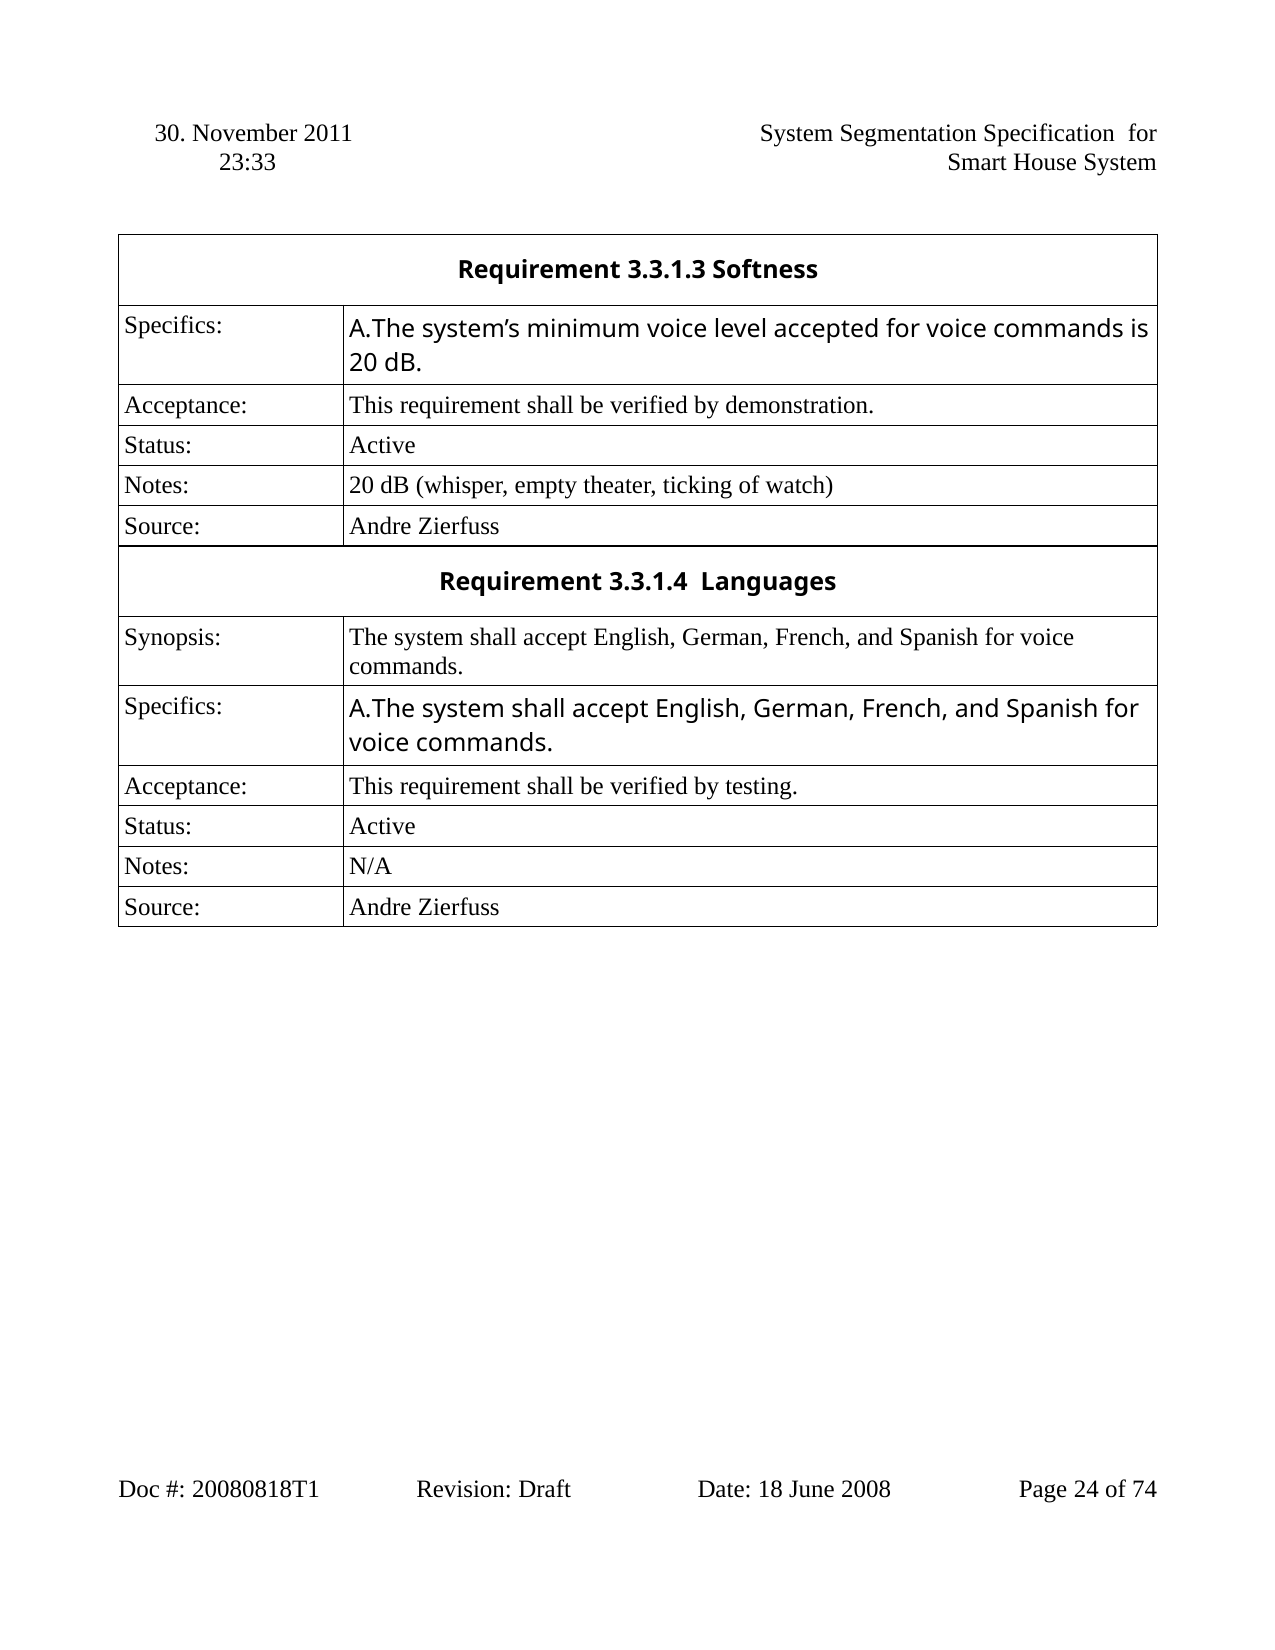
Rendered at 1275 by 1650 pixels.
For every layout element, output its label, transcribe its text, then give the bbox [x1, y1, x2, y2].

table_cell Active [344, 426, 1157, 465]
table_cell Specifics: [119, 306, 343, 384]
table_cell Notes: [119, 466, 343, 505]
table_cell This requirement shall be verified by testing. [344, 766, 1157, 805]
table_cell Active [344, 806, 1157, 846]
table_cell Status: [119, 426, 343, 465]
table_cell The system shall accept English, German, French, and Spanish for voice commands. [344, 617, 1157, 685]
table_cell The system’s minimum voice level accepted for voice commands is 20 dB. [344, 306, 1157, 384]
table_cell Specifics: [119, 686, 343, 765]
table_header Requirement 3.3.1.3 Softness [119, 235, 1157, 304]
table_cell Source: [119, 506, 343, 545]
table_cell Andre Zierfuss [344, 887, 1157, 926]
table_cell Andre Zierfuss [344, 506, 1157, 545]
table_cell Acceptance: [119, 766, 343, 805]
table_header Requirement 3.3.1.4 Languages [119, 547, 1157, 616]
table_cell The system shall accept English, German, French, and Spanish for voice commands. [344, 686, 1157, 765]
table_cell This requirement shall be verified by demonstration. [344, 385, 1157, 424]
table_cell Notes: [119, 847, 343, 886]
table_cell Acceptance: [119, 385, 343, 424]
table_cell N/A [344, 847, 1157, 886]
table_cell 20 dB (whisper, empty theater, ticking of watch) [344, 466, 1157, 505]
table_cell Synopsis: [119, 617, 343, 685]
table_cell Source: [119, 887, 343, 926]
table_cell Status: [119, 806, 343, 846]
